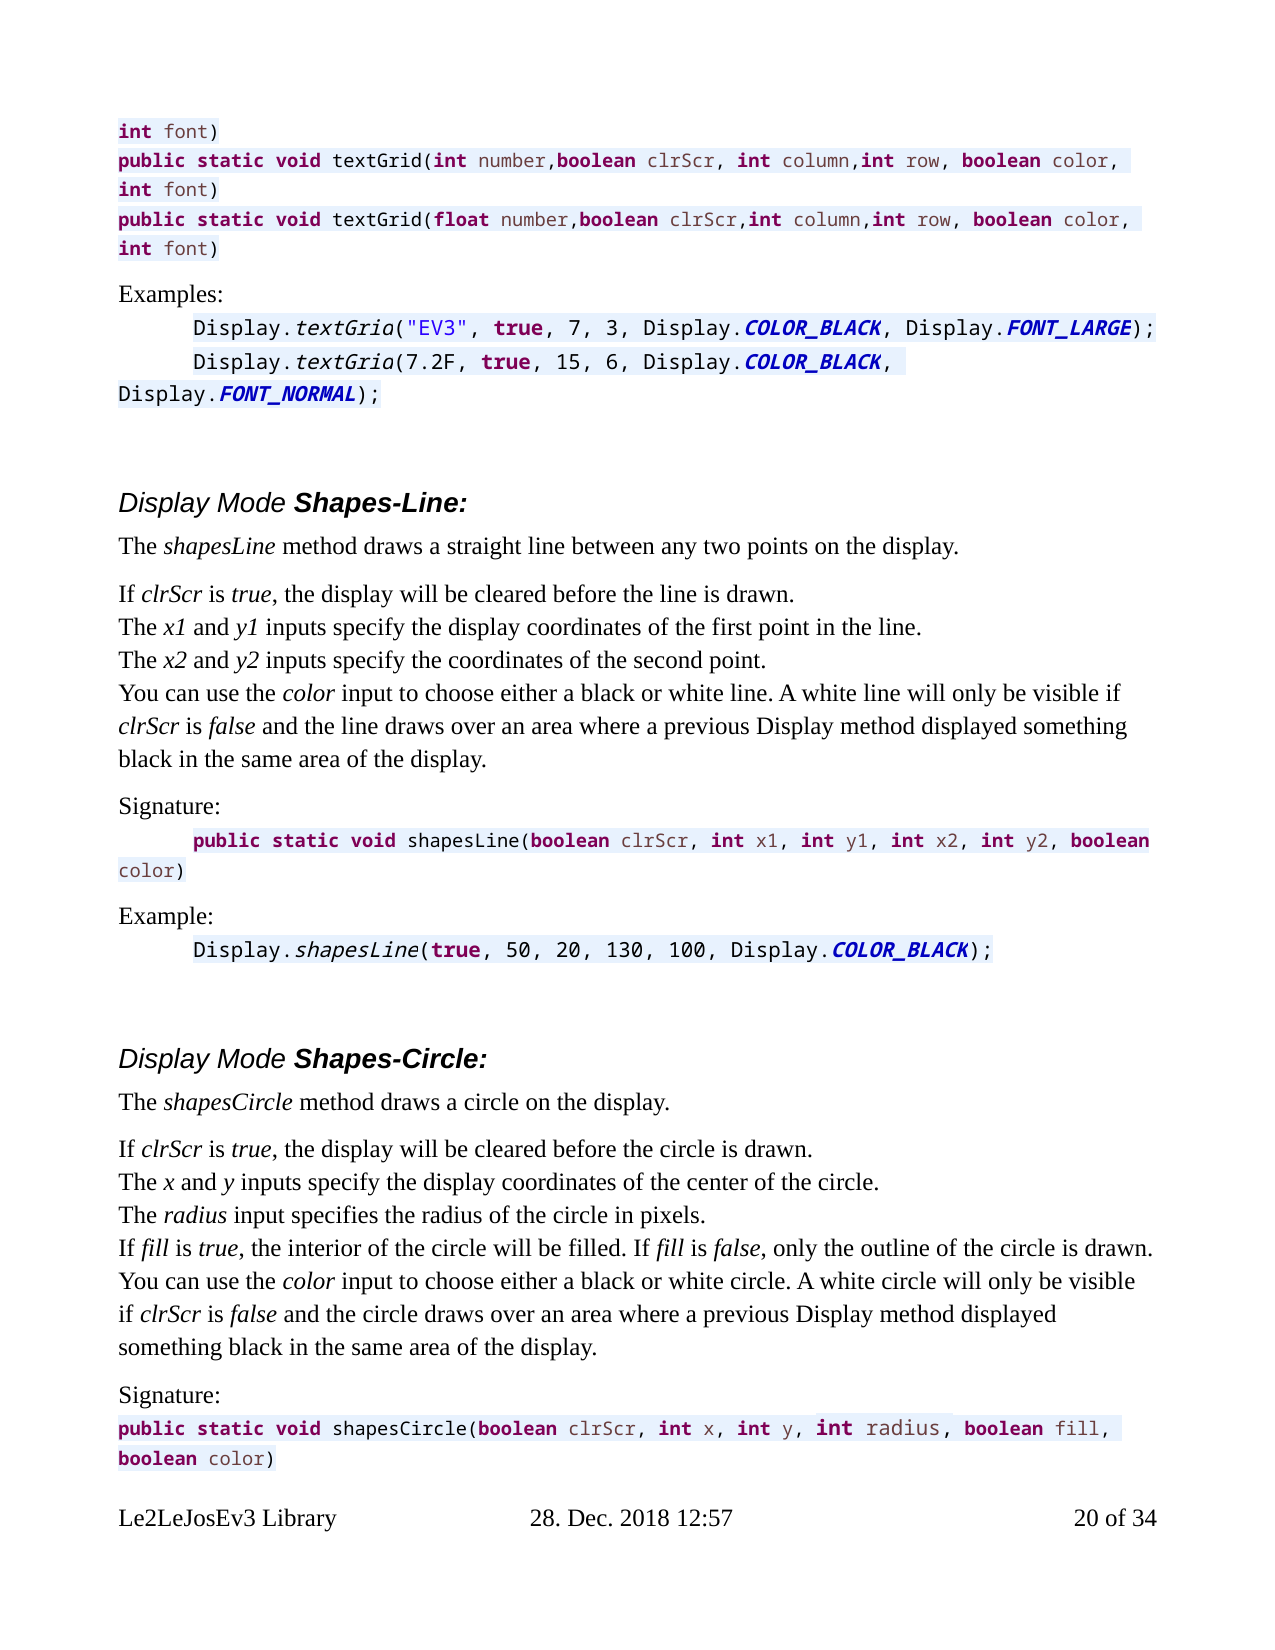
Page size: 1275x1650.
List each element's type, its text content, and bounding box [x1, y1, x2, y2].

text Example: Display.shapesLine(true, 50, 20, 130, 100, Display.COLOR_BLACK); [118, 901, 1157, 963]
subtitle Display Mode Shapes-Line: [118, 487, 1157, 519]
text int font) public static void textGrid(int number,boolean clrScr, int column,int row, boolean color, int font) public static void textGrid(float number,boolean clrScr,int column,int row, boolean color, int font) [118, 118, 1157, 261]
text The shapesCircle method draws a circle on the display. [118, 1087, 1157, 1116]
text Signature: public static void shapesCircle(boolean clrScr, int x, int y, int radius, boolean fill, boolean color) [118, 1380, 1157, 1471]
text The shapesLine method draws a straight line between any two points on the display. [118, 531, 1157, 560]
text Examples: Display.textGrid("EV3", true, 7, 3, Display.COLOR_BLACK, Display.FONT_LARGE); Display.textGrid(7.2F, true, 15, 6, Display.COLOR_BLACK, Display.FONT_NORMAL); [118, 279, 1157, 408]
text If clrScr is true, the display will be cleared before the line is drawn. The x1 and y1 inputs specify the display coordinates of the first point in the line. The x2 and y2 inputs specify the coordinates of the second point. You can use the color input to choose either a black or white line. A white line will only be visible if clrScr is false and the line draws over an area where a previous Display method displayed something black in the same area of the display. [118, 579, 1157, 773]
subtitle Display Mode Shapes-Circle: [118, 1042, 1157, 1074]
text Signature: public static void shapesLine(boolean clrScr, int x1, int y1, int x2, int y2, boolean color) [118, 791, 1157, 882]
text If clrScr is true, the display will be cleared before the circle is drawn. The x and y inputs specify the display coordinates of the center of the circle. The radius input specifies the radius of the circle in pixels. If fill is true, the interior of the circle will be filled. If fill is false, only the outline of the circle is drawn. You can use the color input to choose either a black or white circle. A white circle will only be visible if clrScr is false and the circle draws over an area where a previous Display method displayed something black in the same area of the display. [118, 1134, 1157, 1361]
